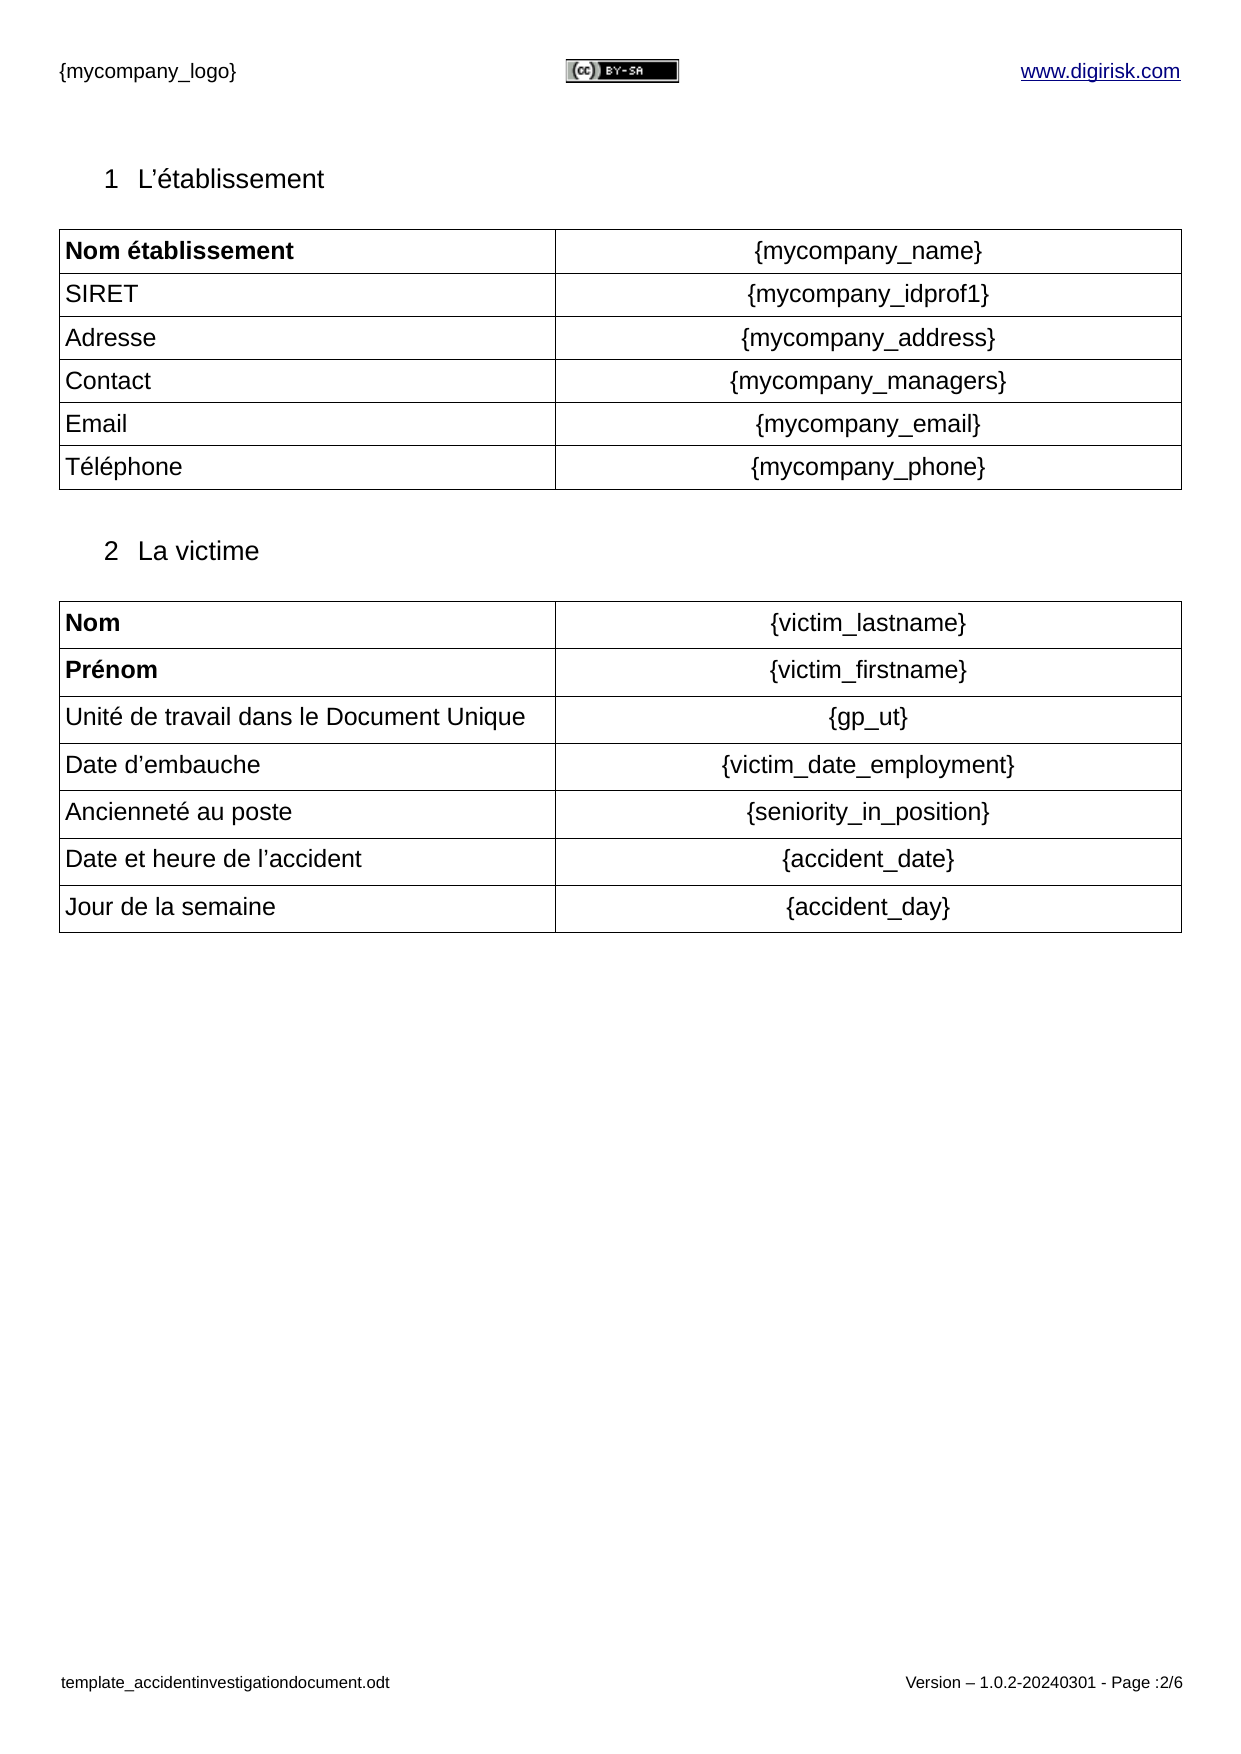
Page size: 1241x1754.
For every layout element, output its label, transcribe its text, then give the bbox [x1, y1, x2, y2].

table_cell Unité de travail dans le Document Unique [60, 697, 555, 743]
table_cell {accident_day} [556, 886, 1181, 932]
table_cell Date d’embauche [60, 744, 555, 790]
table_cell Email [60, 403, 555, 445]
table_cell {victim_date_employment} [556, 744, 1181, 790]
table_cell {gp_ut} [556, 697, 1181, 743]
subtitle L’établissement [96, 163, 1181, 194]
table_cell SIRET [60, 274, 555, 316]
table_header Nom établissement [60, 230, 555, 272]
table_cell Jour de la semaine [60, 886, 555, 932]
table_cell Prénom [60, 649, 555, 696]
table_cell {mycompany_idprof1} [556, 274, 1181, 316]
table_cell {mycompany_phone} [556, 446, 1181, 489]
table_header {mycompany_name} [556, 230, 1181, 272]
table_cell Date et heure de l’accident [60, 839, 555, 885]
table_cell Téléphone [60, 446, 555, 489]
table_cell Adresse [60, 317, 555, 359]
table_header Nom [60, 602, 555, 648]
picture [565, 59, 680, 83]
table_cell {seniority_in_position} [556, 791, 1181, 837]
table_cell {mycompany_managers} [556, 360, 1181, 402]
table_header {victim_lastname} [556, 602, 1181, 648]
table_cell {mycompany_address} [556, 317, 1181, 359]
table_cell {accident_date} [556, 839, 1181, 885]
table_cell Ancienneté au poste [60, 791, 555, 837]
table_cell {mycompany_email} [556, 403, 1181, 445]
subtitle La victime [96, 535, 1181, 566]
table_cell Contact [60, 360, 555, 402]
table_cell {victim_firstname} [556, 649, 1181, 696]
